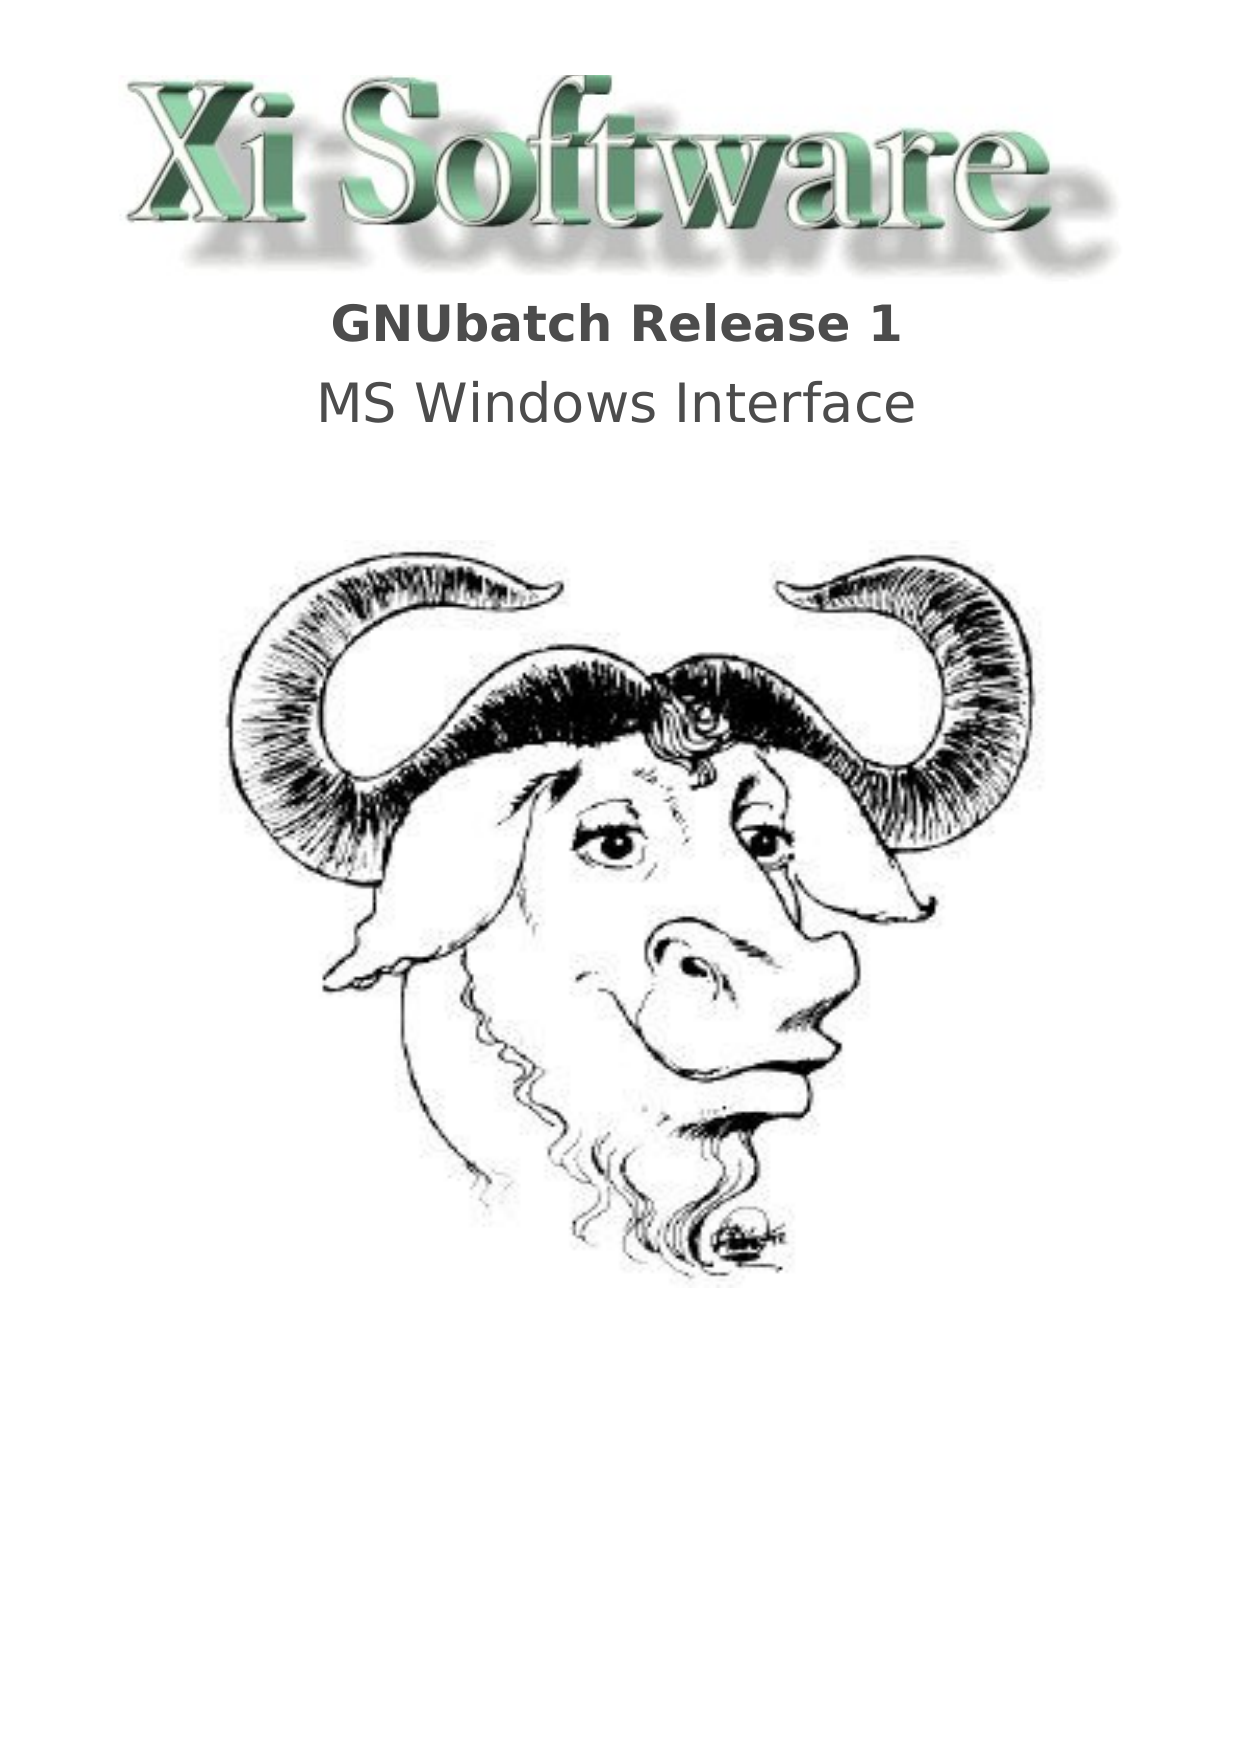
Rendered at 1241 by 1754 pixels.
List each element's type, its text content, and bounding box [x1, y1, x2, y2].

text MS Windows Interface [104, 372, 1129, 435]
text GNUbatch Release 1 [104, 295, 1129, 353]
picture [196, 540, 1058, 1288]
picture [118, 75, 1123, 284]
